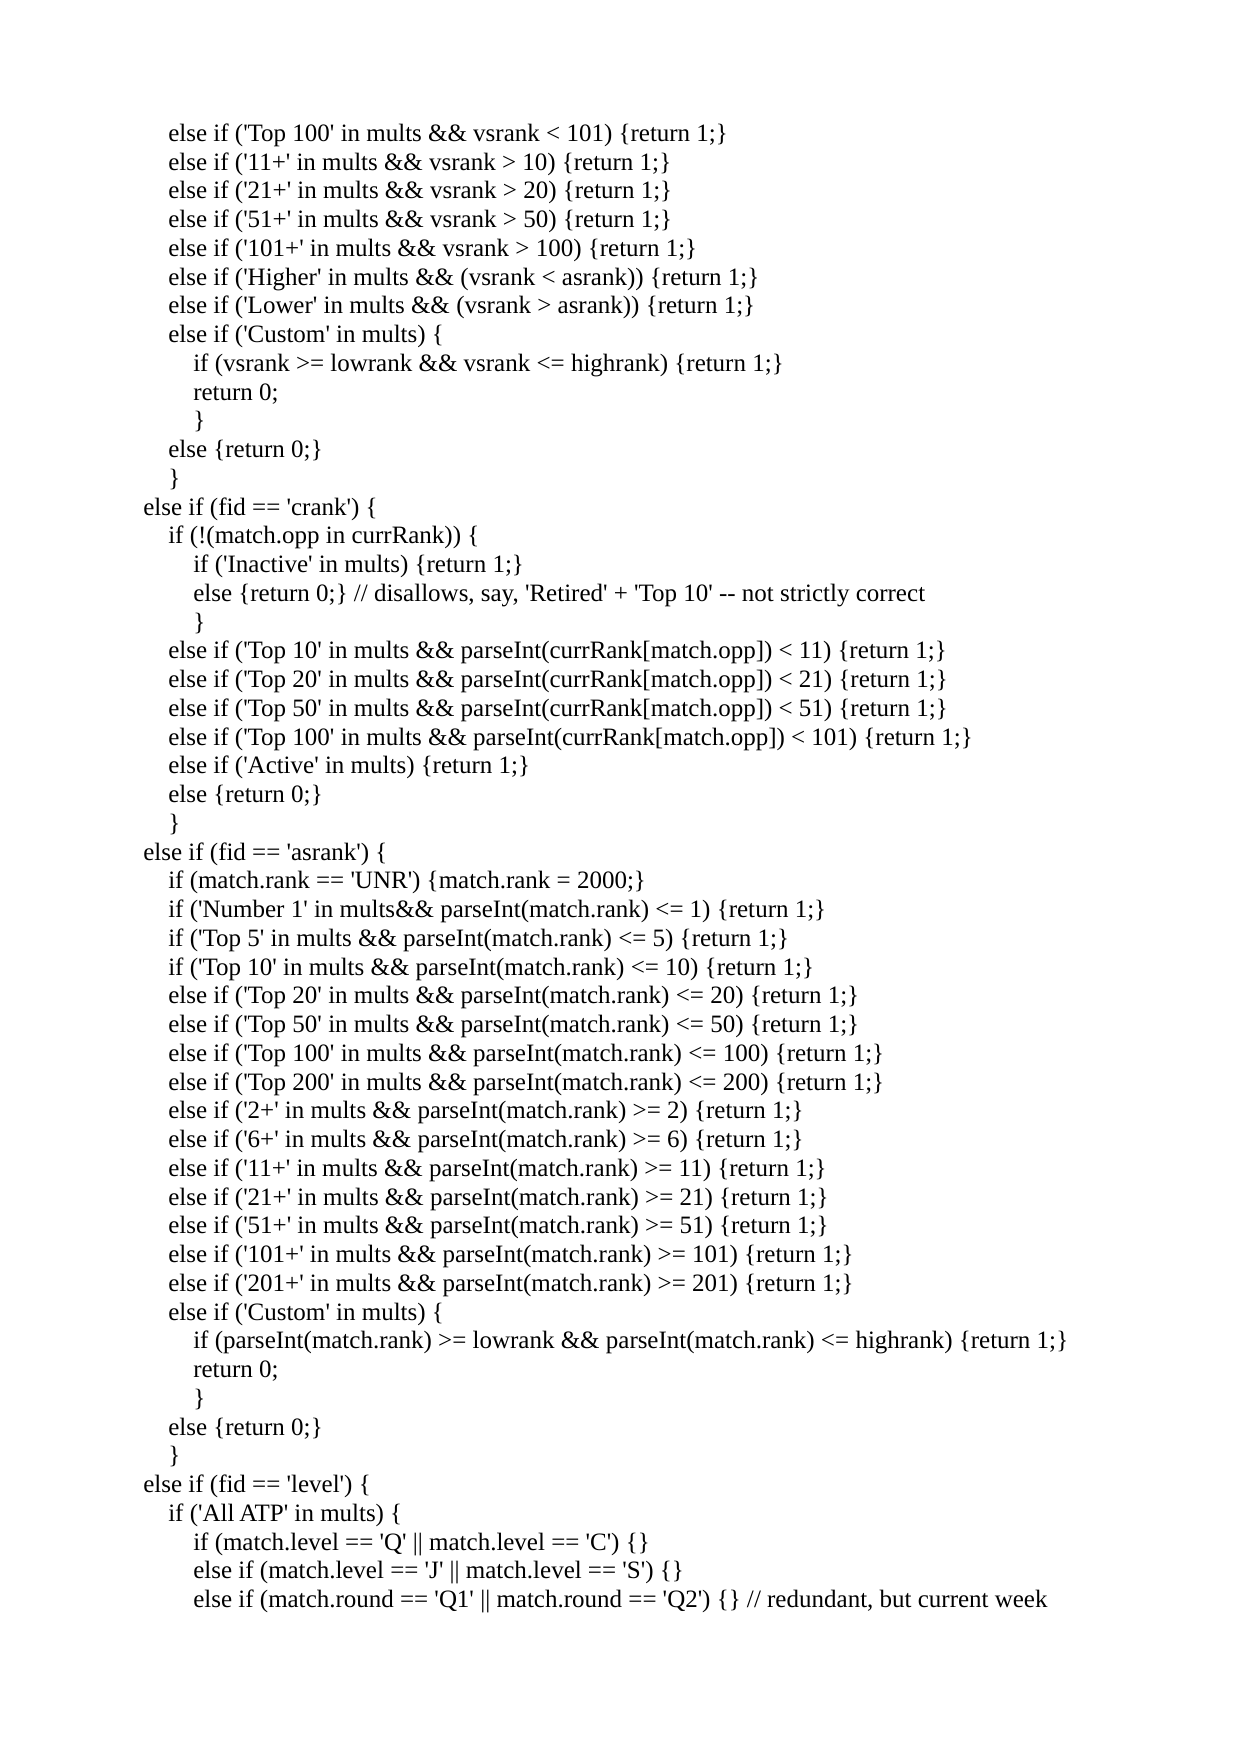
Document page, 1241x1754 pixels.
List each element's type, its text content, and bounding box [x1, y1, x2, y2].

text else if ('Top 100' in mults && parseInt(currRank[match.opp]) < 101) {return 1;} [118, 722, 1122, 751]
text if (match.rank == 'UNR') {match.rank = 2000;} [118, 866, 1122, 894]
text if ('Number 1' in mults&& parseInt(match.rank) <= 1) {return 1;} [118, 894, 1122, 923]
text if (vsrank >= lowrank && vsrank <= highrank) {return 1;} [118, 348, 1122, 377]
text else if ('101+' in mults && parseInt(match.rank) >= 101) {return 1;} [118, 1239, 1122, 1268]
text else if ('51+' in mults && vsrank > 50) {return 1;} [118, 204, 1122, 233]
text else if ('6+' in mults && parseInt(match.rank) >= 6) {return 1;} [118, 1124, 1122, 1153]
text else if ('Top 50' in mults && parseInt(currRank[match.opp]) < 51) {return 1;} [118, 693, 1122, 722]
text else if ('51+' in mults && parseInt(match.rank) >= 51) {return 1;} [118, 1211, 1122, 1239]
text } [118, 463, 1122, 492]
text else {return 0;} [118, 1412, 1122, 1441]
text else if (match.round == 'Q1' || match.round == 'Q2') {} // redundant, but current week [118, 1584, 1122, 1613]
text return 0; [118, 377, 1122, 406]
text else if ('2+' in mults && parseInt(match.rank) >= 2) {return 1;} [118, 1096, 1122, 1124]
text else if ('21+' in mults && vsrank > 20) {return 1;} [118, 176, 1122, 204]
text } [118, 607, 1122, 636]
text else if ('11+' in mults && vsrank > 10) {return 1;} [118, 147, 1122, 176]
text return 0; [118, 1354, 1122, 1383]
text else if ('Custom' in mults) { [118, 319, 1122, 348]
text else if (fid == 'crank') { [118, 492, 1122, 521]
text else {return 0;} [118, 434, 1122, 463]
text else if ('Active' in mults) {return 1;} [118, 751, 1122, 779]
text else if (fid == 'asrank') { [118, 837, 1122, 866]
text if ('Top 10' in mults && parseInt(match.rank) <= 10) {return 1;} [118, 952, 1122, 981]
text else if ('Top 50' in mults && parseInt(match.rank) <= 50) {return 1;} [118, 1009, 1122, 1038]
text else if ('Top 10' in mults && parseInt(currRank[match.opp]) < 11) {return 1;} [118, 636, 1122, 664]
text else if ('21+' in mults && parseInt(match.rank) >= 21) {return 1;} [118, 1182, 1122, 1211]
text if ('Inactive' in mults) {return 1;} [118, 549, 1122, 578]
text else if ('Higher' in mults && (vsrank < asrank)) {return 1;} [118, 262, 1122, 291]
text else if ('Custom' in mults) { [118, 1297, 1122, 1326]
text } [118, 406, 1122, 434]
text else if ('Top 100' in mults && vsrank < 101) {return 1;} [118, 118, 1122, 147]
text else if ('Lower' in mults && (vsrank > asrank)) {return 1;} [118, 291, 1122, 319]
text else {return 0;} // disallows, say, 'Retired' + 'Top 10' -- not strictly correct [118, 578, 1122, 607]
text else if ('Top 20' in mults && parseInt(match.rank) <= 20) {return 1;} [118, 981, 1122, 1009]
text } [118, 1383, 1122, 1412]
text if (!(match.opp in currRank)) { [118, 521, 1122, 549]
text if ('All ATP' in mults) { [118, 1498, 1122, 1527]
text if ('Top 5' in mults && parseInt(match.rank) <= 5) {return 1;} [118, 923, 1122, 952]
text else if ('Top 20' in mults && parseInt(currRank[match.opp]) < 21) {return 1;} [118, 664, 1122, 693]
text else {return 0;} [118, 779, 1122, 808]
text else if (match.level == 'J' || match.level == 'S') {} [118, 1556, 1122, 1584]
text } [118, 1441, 1122, 1469]
text else if ('11+' in mults && parseInt(match.rank) >= 11) {return 1;} [118, 1153, 1122, 1182]
text else if ('201+' in mults && parseInt(match.rank) >= 201) {return 1;} [118, 1268, 1122, 1297]
text else if ('Top 100' in mults && parseInt(match.rank) <= 100) {return 1;} [118, 1038, 1122, 1067]
text } [118, 808, 1122, 837]
text else if (fid == 'level') { [118, 1469, 1122, 1498]
text if (parseInt(match.rank) >= lowrank && parseInt(match.rank) <= highrank) {return 1;} [118, 1326, 1122, 1354]
text else if ('Top 200' in mults && parseInt(match.rank) <= 200) {return 1;} [118, 1067, 1122, 1096]
text if (match.level == 'Q' || match.level == 'C') {} [118, 1527, 1122, 1556]
text else if ('101+' in mults && vsrank > 100) {return 1;} [118, 233, 1122, 262]
